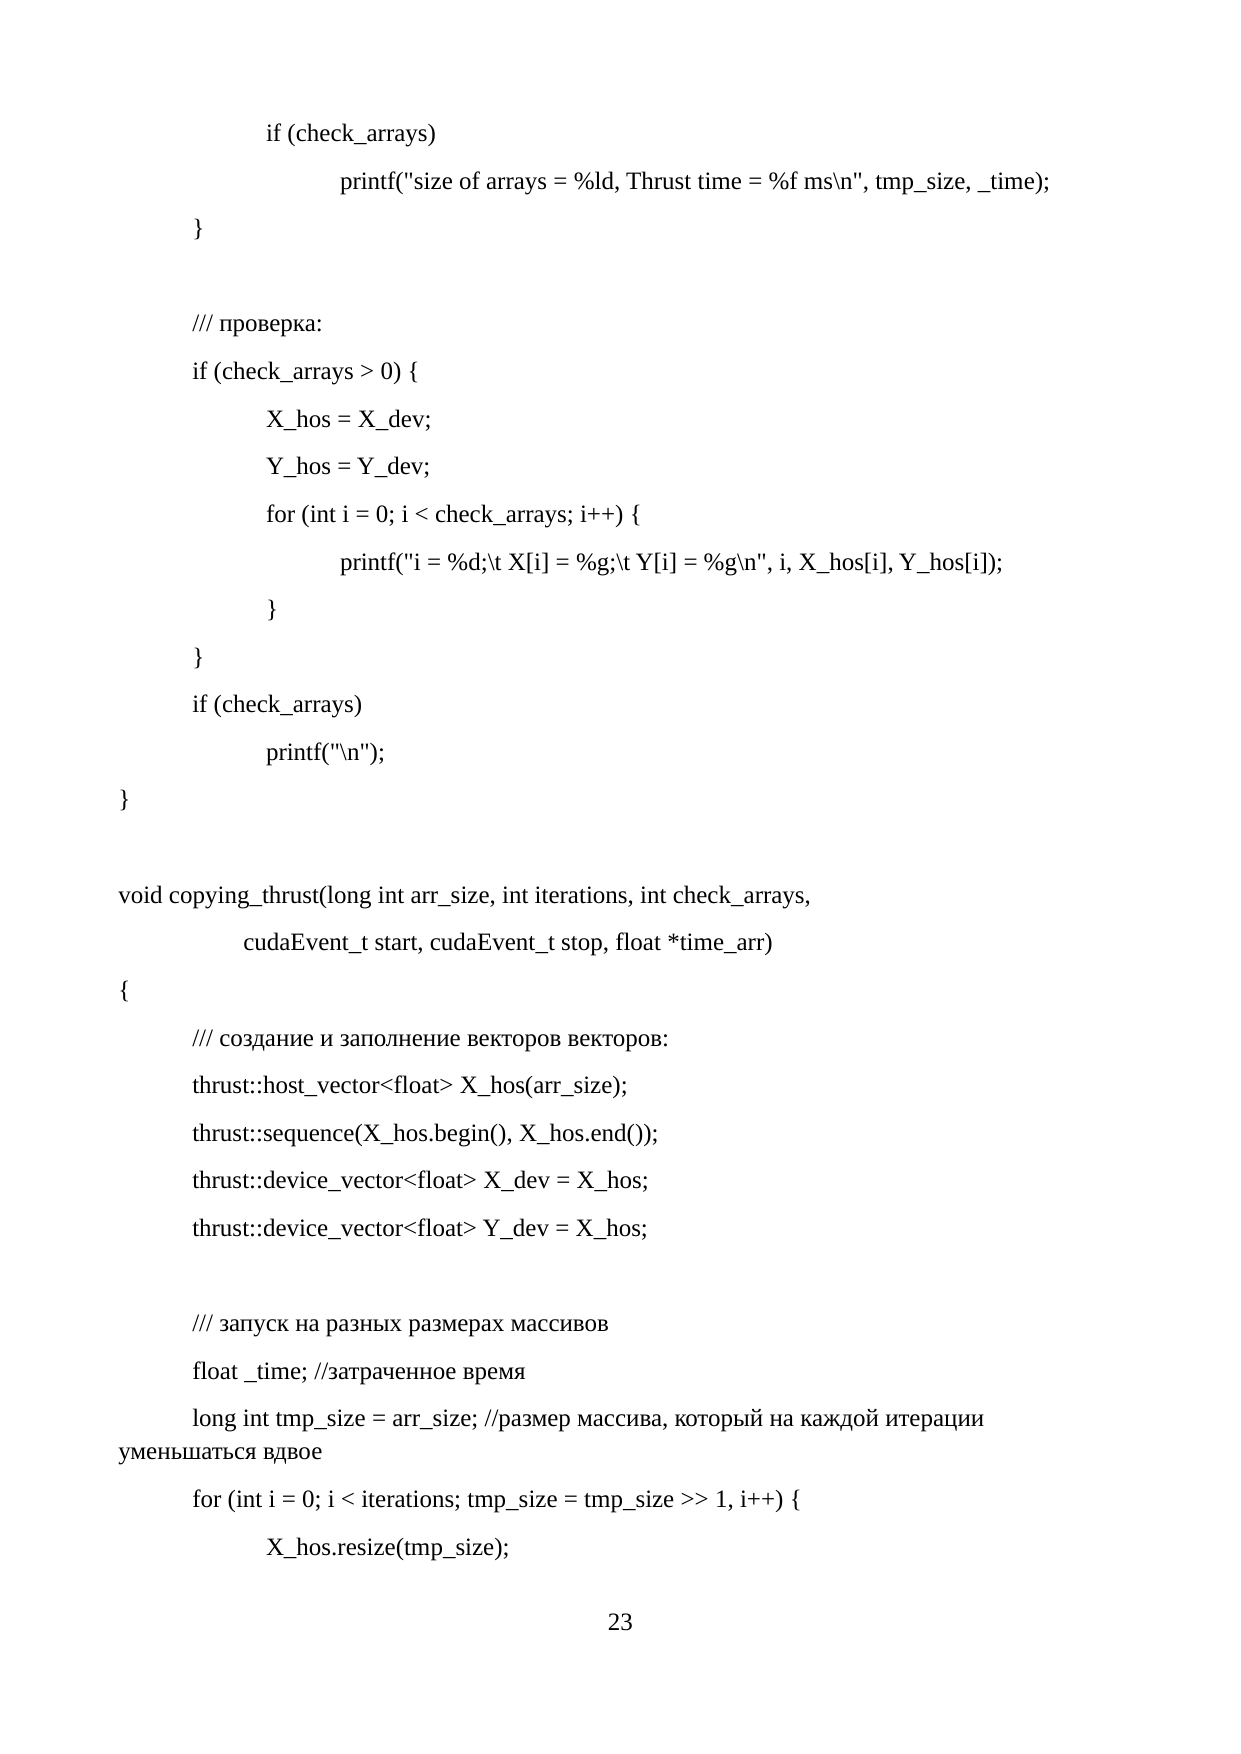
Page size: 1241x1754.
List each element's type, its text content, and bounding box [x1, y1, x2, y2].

text if (check_arrays) [118, 118, 1122, 147]
text } [118, 213, 1122, 242]
text void copying_thrust(long int arr_size, int iterations, int check_arrays, [118, 880, 1122, 908]
text if (check_arrays > 0) { [118, 356, 1122, 385]
text for (int i = 0; i < check_arrays; i++) { [118, 499, 1122, 528]
text /// запуск на разных размерах массивов [118, 1308, 1122, 1337]
text /// проверка: [118, 308, 1122, 337]
text cudaEvent_t start, cudaEvent_t stop, float *time_arr) [118, 927, 1122, 956]
text thrust::device_vector<float> Y_dev = X_hos; [118, 1213, 1122, 1242]
text long int tmp_size = arr_size; //размер массива, который на каждой итерации уменьшаться вдвое [118, 1403, 1122, 1465]
text thrust::device_vector<float> X_dev = X_hos; [118, 1165, 1122, 1194]
text thrust::sequence(X_hos.begin(), X_hos.end()); [118, 1118, 1122, 1147]
text printf("i = %d;\t X[i] = %g;\t Y[i] = %g\n", i, X_hos[i], Y_hos[i]); [118, 547, 1122, 575]
text X_hos = X_dev; [118, 404, 1122, 432]
text float _time; //затраченное время [118, 1356, 1122, 1384]
text /// создание и заполнение векторов векторов: [118, 1023, 1122, 1051]
text Y_hos = Y_dev; [118, 451, 1122, 480]
text printf("\n"); [118, 737, 1122, 766]
text } [118, 642, 1122, 671]
text X_hos.resize(tmp_size); [118, 1532, 1122, 1560]
text printf("size of arrays = %ld, Thrust time = %f ms\n", tmp_size, _time); [118, 166, 1122, 194]
text { [118, 975, 1122, 1004]
text } [118, 784, 1122, 813]
text if (check_arrays) [118, 689, 1122, 718]
text thrust::host_vector<float> X_hos(arr_size); [118, 1070, 1122, 1099]
text for (int i = 0; i < iterations; tmp_size = tmp_size >> 1, i++) { [118, 1484, 1122, 1513]
text } [118, 594, 1122, 623]
